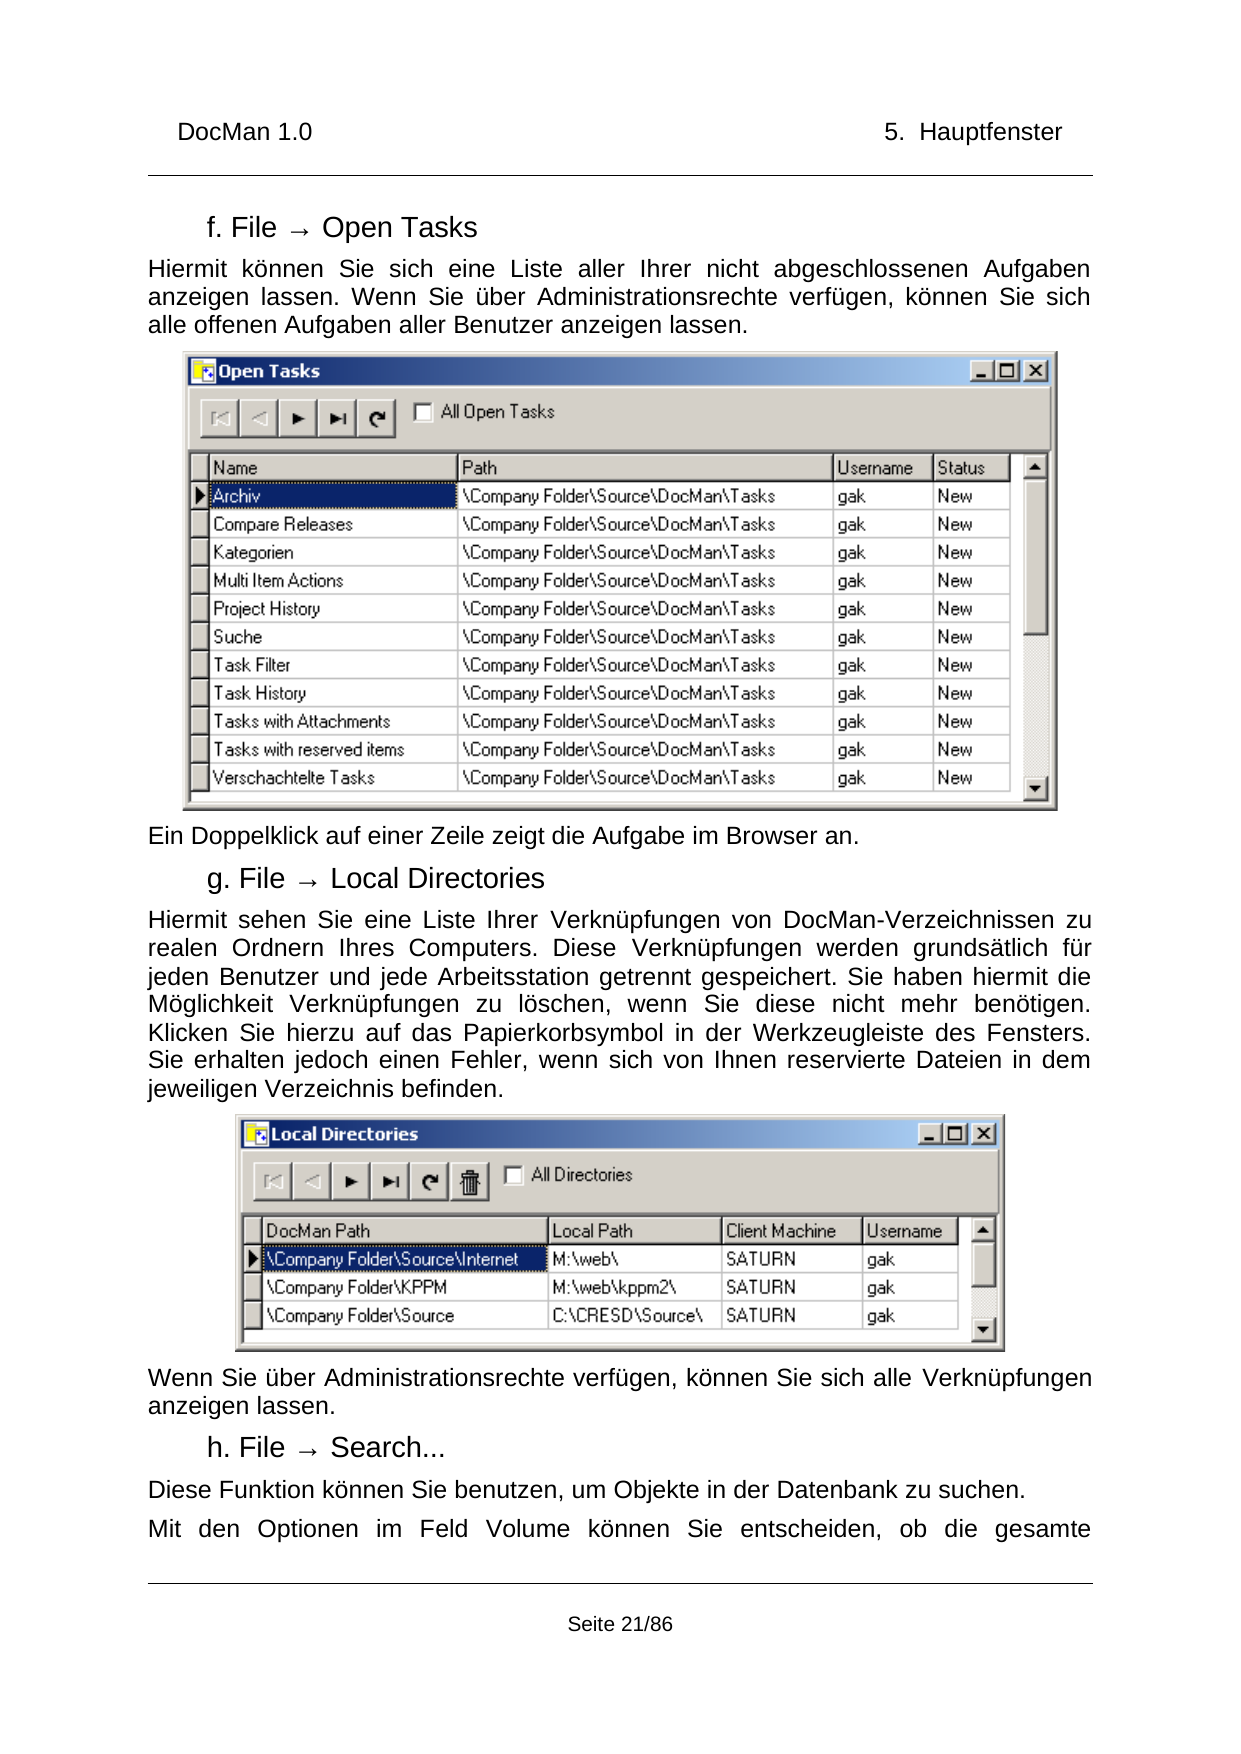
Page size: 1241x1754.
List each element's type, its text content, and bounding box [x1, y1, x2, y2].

text Hiermit sehen Sie eine Liste Ihrer Verknüpfungen von DocMan-Verzeichnissen zu realen Ordnern Ihres Computers. Diese Verknüpfungen werden grundsätlich für jeden Benutzer und jede Arbeitsstation getrennt gespeichert. Sie haben hiermit die Möglichkeit Verknüpfungen zu löschen, wenn Sie diese nicht mehr benötigen. Klicken Sie hierzu auf das Papierkorbsymbol in der Werkzeugleiste des Fensters. Sie erhalten jedoch einen Fehler, wenn sich von Ihnen reservierte Dateien in dem jeweiligen Verzeichnis befinden. [148, 906, 1093, 1102]
text Mit den Optionen im Feld Volume können Sie entscheiden, ob die gesamte [148, 1515, 1093, 1543]
subtitle File → Local Directories [148, 862, 1093, 894]
subtitle File → Open Tasks [148, 211, 1093, 243]
picture [235, 1114, 1006, 1352]
text Hiermit können Sie sich eine Liste aller Ihrer nicht abgeschlossenen Aufgaben anzeigen lassen. Wenn Sie über Administrationsrechte verfügen, können Sie sich alle offenen Aufgaben aller Benutzer anzeigen lassen. [148, 255, 1093, 339]
text Wenn Sie über Administrationsrechte verfügen, können Sie sich alle Verknüpfungen anzeigen lassen. [148, 1363, 1093, 1419]
text Diese Funktion können Sie benutzen, um Objekte in der Datenbank zu suchen. [148, 1476, 1093, 1504]
subtitle File → Search... [148, 1431, 1093, 1464]
text Ein Doppelklick auf einer Zeile zeigt die Aufgabe im Browser an. [148, 822, 1093, 850]
picture [182, 351, 1058, 811]
